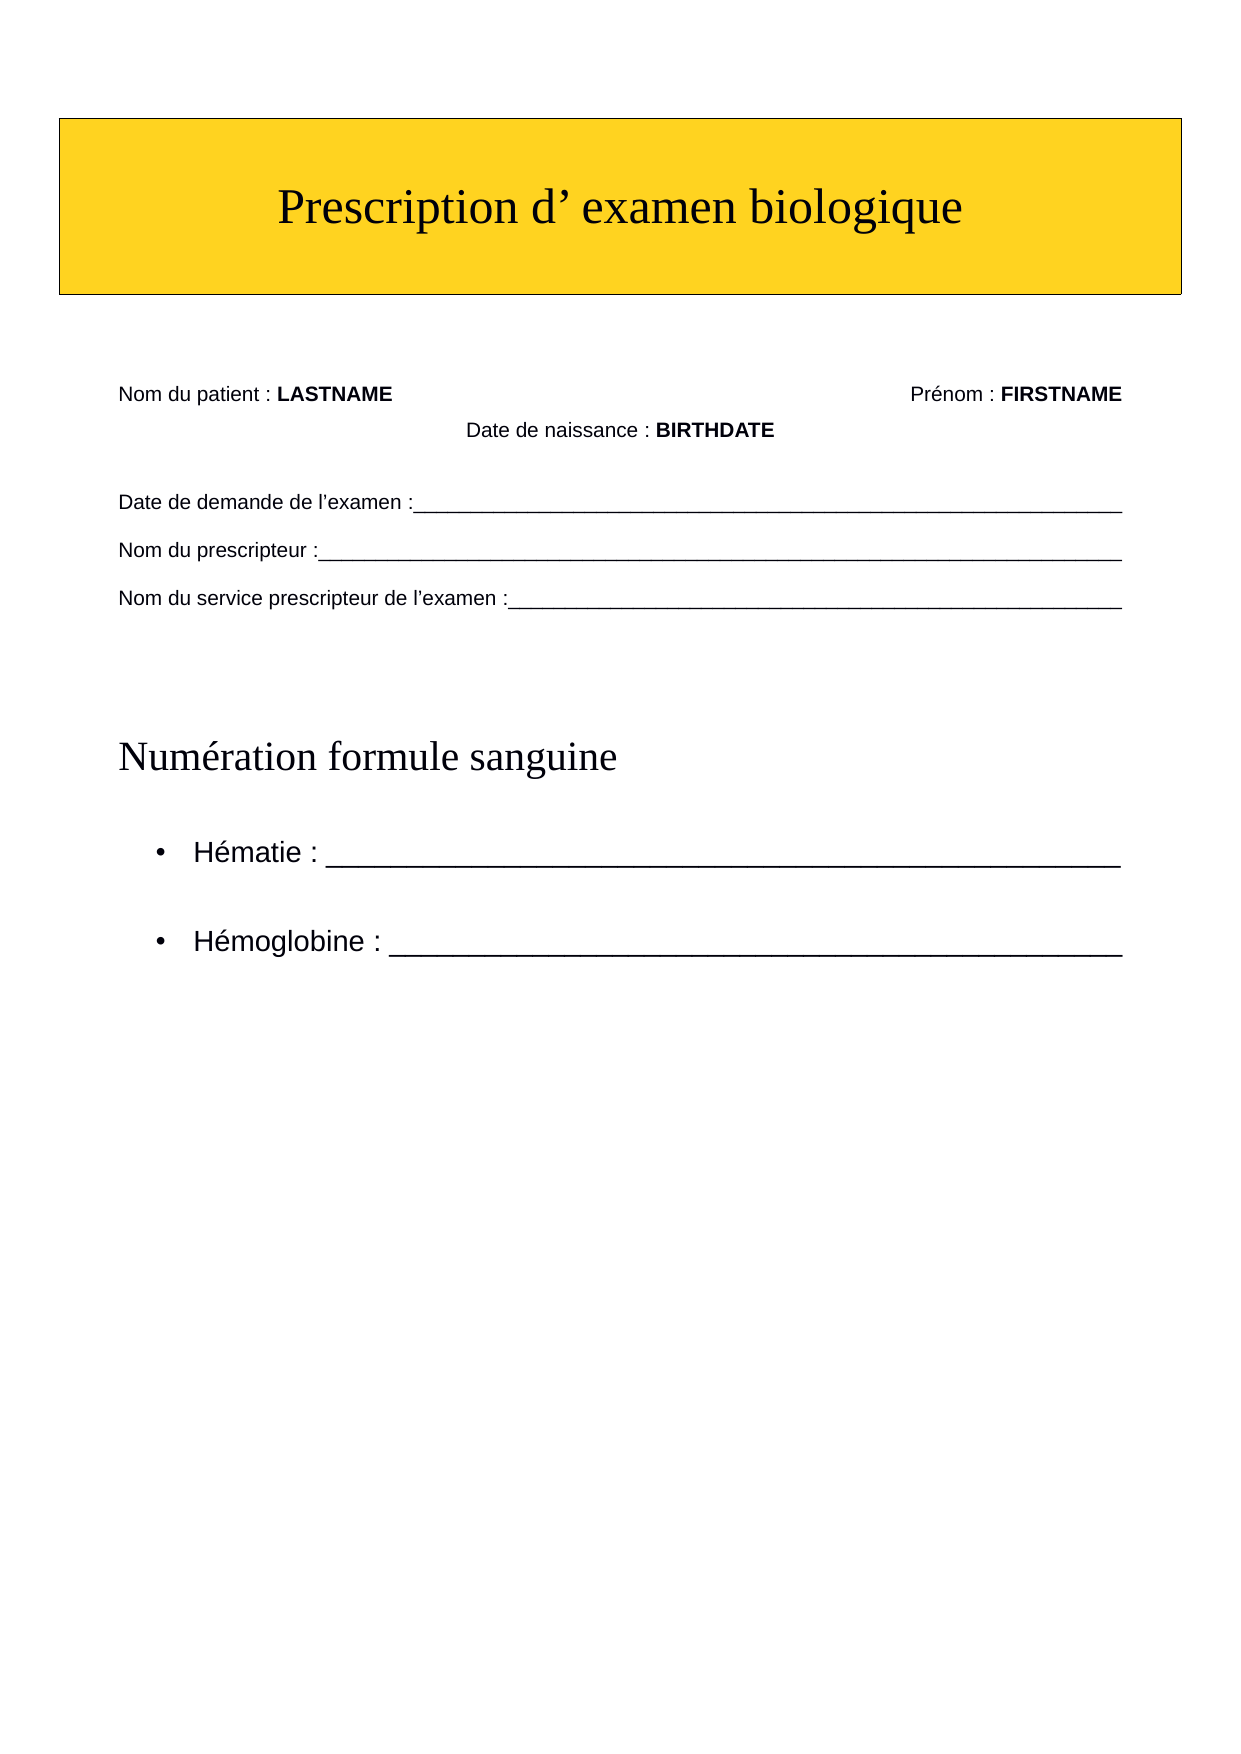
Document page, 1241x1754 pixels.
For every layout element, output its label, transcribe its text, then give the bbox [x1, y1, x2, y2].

subtitle Prescription d’ examen biologique [60, 119, 1181, 294]
text Nom du service prescripteur de l’examen : [118, 585, 1122, 609]
text Date de naissance : BIRTHDATE [118, 418, 1122, 442]
text Date de demande de l’examen : [118, 489, 1122, 513]
text Nom du patient : LASTNAME Prénom : FIRSTNAME [118, 382, 1122, 406]
list Hématie : [156, 792, 1122, 880]
subtitle Numération formule sanguine [118, 731, 1122, 779]
text Nom du prescripteur : [118, 537, 1122, 561]
list Hémoglobine : [156, 880, 1122, 969]
